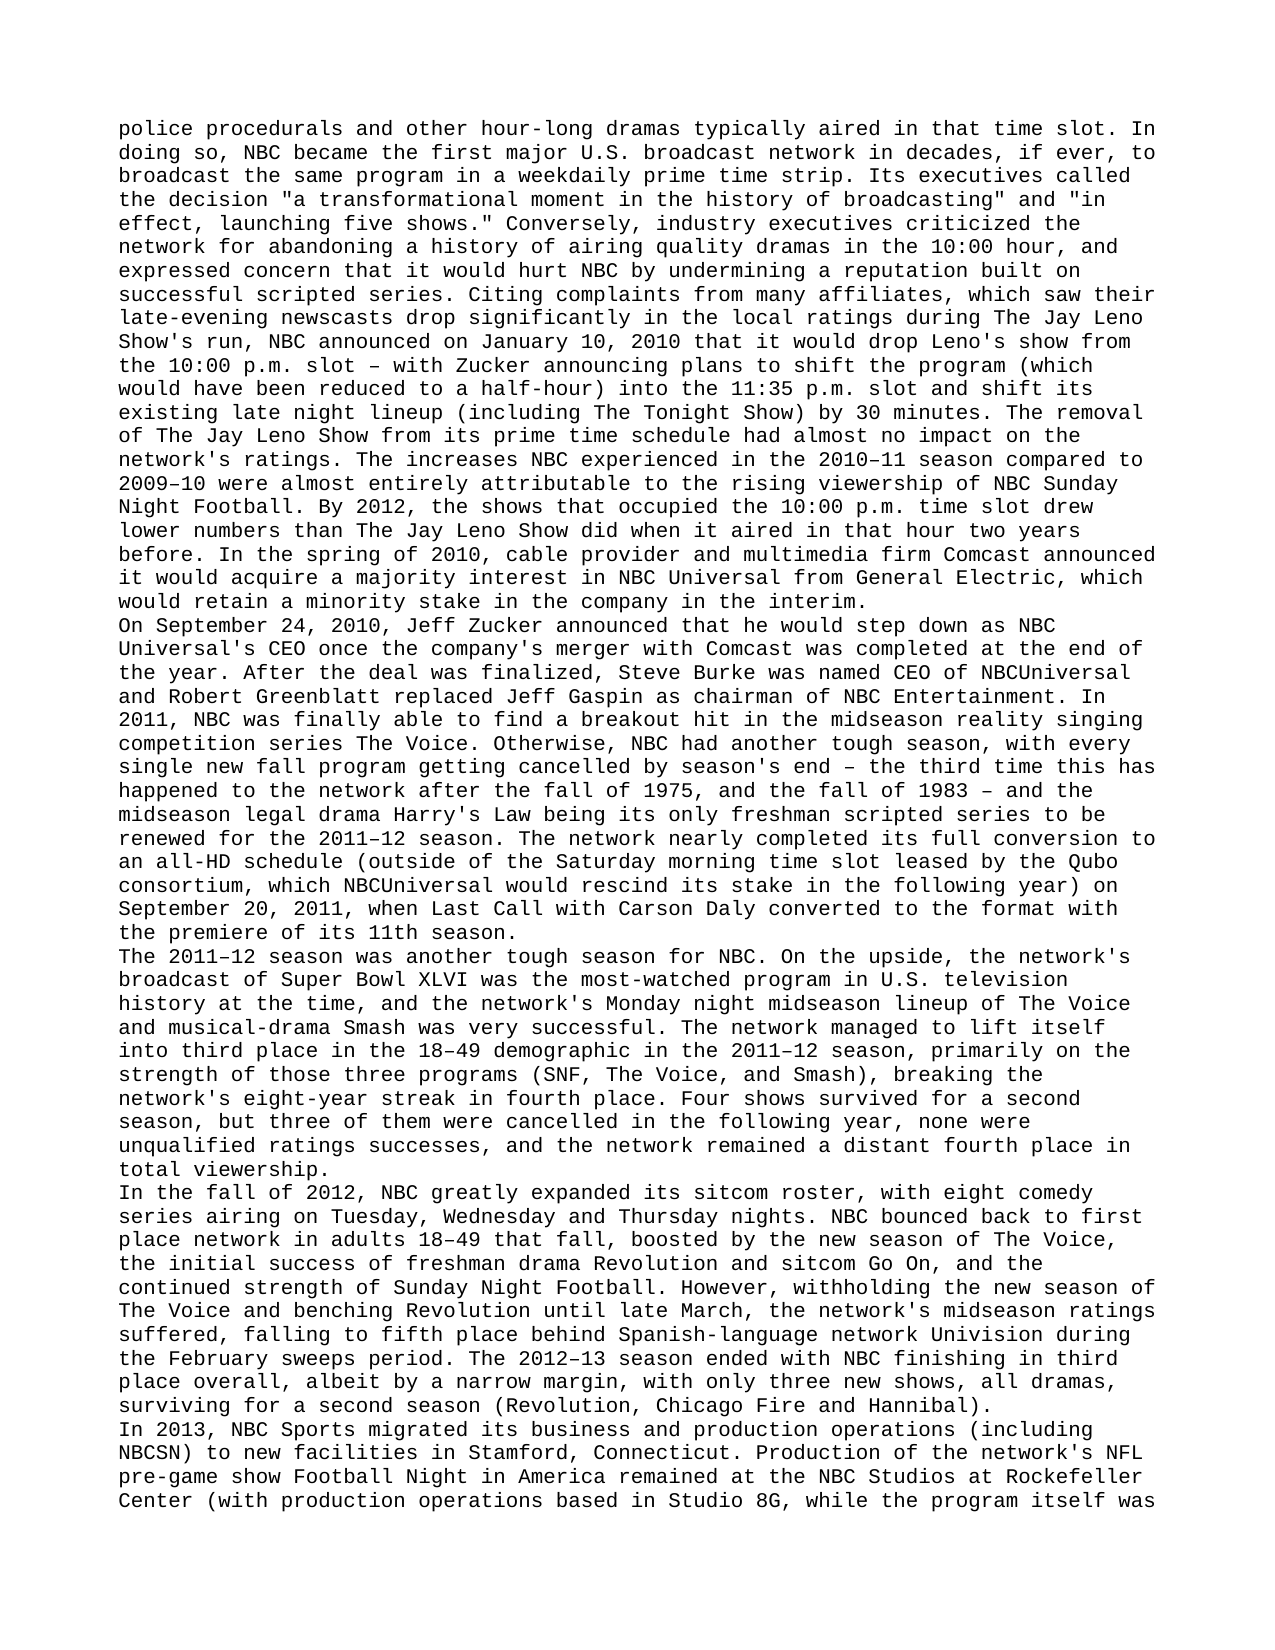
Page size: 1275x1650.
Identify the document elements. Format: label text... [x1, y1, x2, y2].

text In the fall of 2012, NBC greatly expanded its sitcom roster, with eight comedy series airing on Tuesday, Wednesday and Thursday nights. NBC bounced back to first place network in adults 18–49 that fall, boosted by the new season of The Voice, the initial success of freshman drama Revolution and sitcom Go On, and the continued strength of Sunday Night Football. However, withholding the new season of The Voice and benching Revolution until late March, the network's midseason ratings suffered, falling to fifth place behind Spanish-language network Univision during the February sweeps period. The 2012–13 season ended with NBC finishing in third place overall, albeit by a narrow margin, with only three new shows, all dramas, surviving for a second season (Revolution, Chicago Fire and Hannibal). [118, 1182, 1157, 1419]
text police procedurals and other hour-long dramas typically aired in that time slot. In doing so, NBC became the first major U.S. broadcast network in decades, if ever, to broadcast the same program in a weekdaily prime time strip. Its executives called the decision "a transformational moment in the history of broadcasting" and "in effect, launching five shows." Conversely, industry executives criticized the network for abandoning a history of airing quality dramas in the 10:00 hour, and expressed concern that it would hurt NBC by undermining a reputation built on successful scripted series. Citing complaints from many affiliates, which saw their late-evening newscasts drop significantly in the local ratings during The Jay Leno Show's run, NBC announced on January 10, 2010 that it would drop Leno's show from the 10:00 p.m. slot – with Zucker announcing plans to shift the program (which would have been reduced to a half-hour) into the 11:35 p.m. slot and shift its existing late night lineup (including The Tonight Show) by 30 minutes. The removal of The Jay Leno Show from its prime time schedule had almost no impact on the network's ratings. The increases NBC experienced in the 2010–11 season compared to 2009–10 were almost entirely attributable to the rising viewership of NBC Sunday Night Football. By 2012, the shows that occupied the 10:00 p.m. time slot drew lower numbers than The Jay Leno Show did when it aired in that hour two years before. In the spring of 2010, cable provider and multimedia firm Comcast announced it would acquire a majority interest in NBC Universal from General Electric, which would retain a minority stake in the company in the interim. [118, 118, 1157, 615]
text On September 24, 2010, Jeff Zucker announced that he would step down as NBC Universal's CEO once the company's merger with Comcast was completed at the end of the year. After the deal was finalized, Steve Burke was named CEO of NBCUniversal and Robert Greenblatt replaced Jeff Gaspin as chairman of NBC Entertainment. In 2011, NBC was finally able to find a breakout hit in the midseason reality singing competition series The Voice. Otherwise, NBC had another tough season, with every single new fall program getting cancelled by season's end – the third time this has happened to the network after the fall of 1975, and the fall of 1983 – and the midseason legal drama Harry's Law being its only freshman scripted series to be renewed for the 2011–12 season. The network nearly completed its full conversion to an all-HD schedule (outside of the Saturday morning time slot leased by the Qubo consortium, which NBCUniversal would rescind its stake in the following year) on September 20, 2011, when Last Call with Carson Daly converted to the format with the premiere of its 11th season. [118, 615, 1157, 946]
text The 2011–12 season was another tough season for NBC. On the upside, the network's broadcast of Super Bowl XLVI was the most-watched program in U.S. television history at the time, and the network's Monday night midseason lineup of The Voice and musical-drama Smash was very successful. The network managed to lift itself into third place in the 18–49 demographic in the 2011–12 season, primarily on the strength of those three programs (SNF, The Voice, and Smash), breaking the network's eight-year streak in fourth place. Four shows survived for a second season, but three of them were cancelled in the following year, none were unqualified ratings successes, and the network remained a distant fourth place in total viewership. [118, 946, 1157, 1182]
text In 2013, NBC Sports migrated its business and production operations (including NBCSN) to new facilities in Stamford, Connecticut. Production of the network's NFL pre-game show Football Night in America remained at the NBC Studios at Rockefeller Center (with production operations based in Studio 8G, while the program itself was [118, 1419, 1157, 1513]
